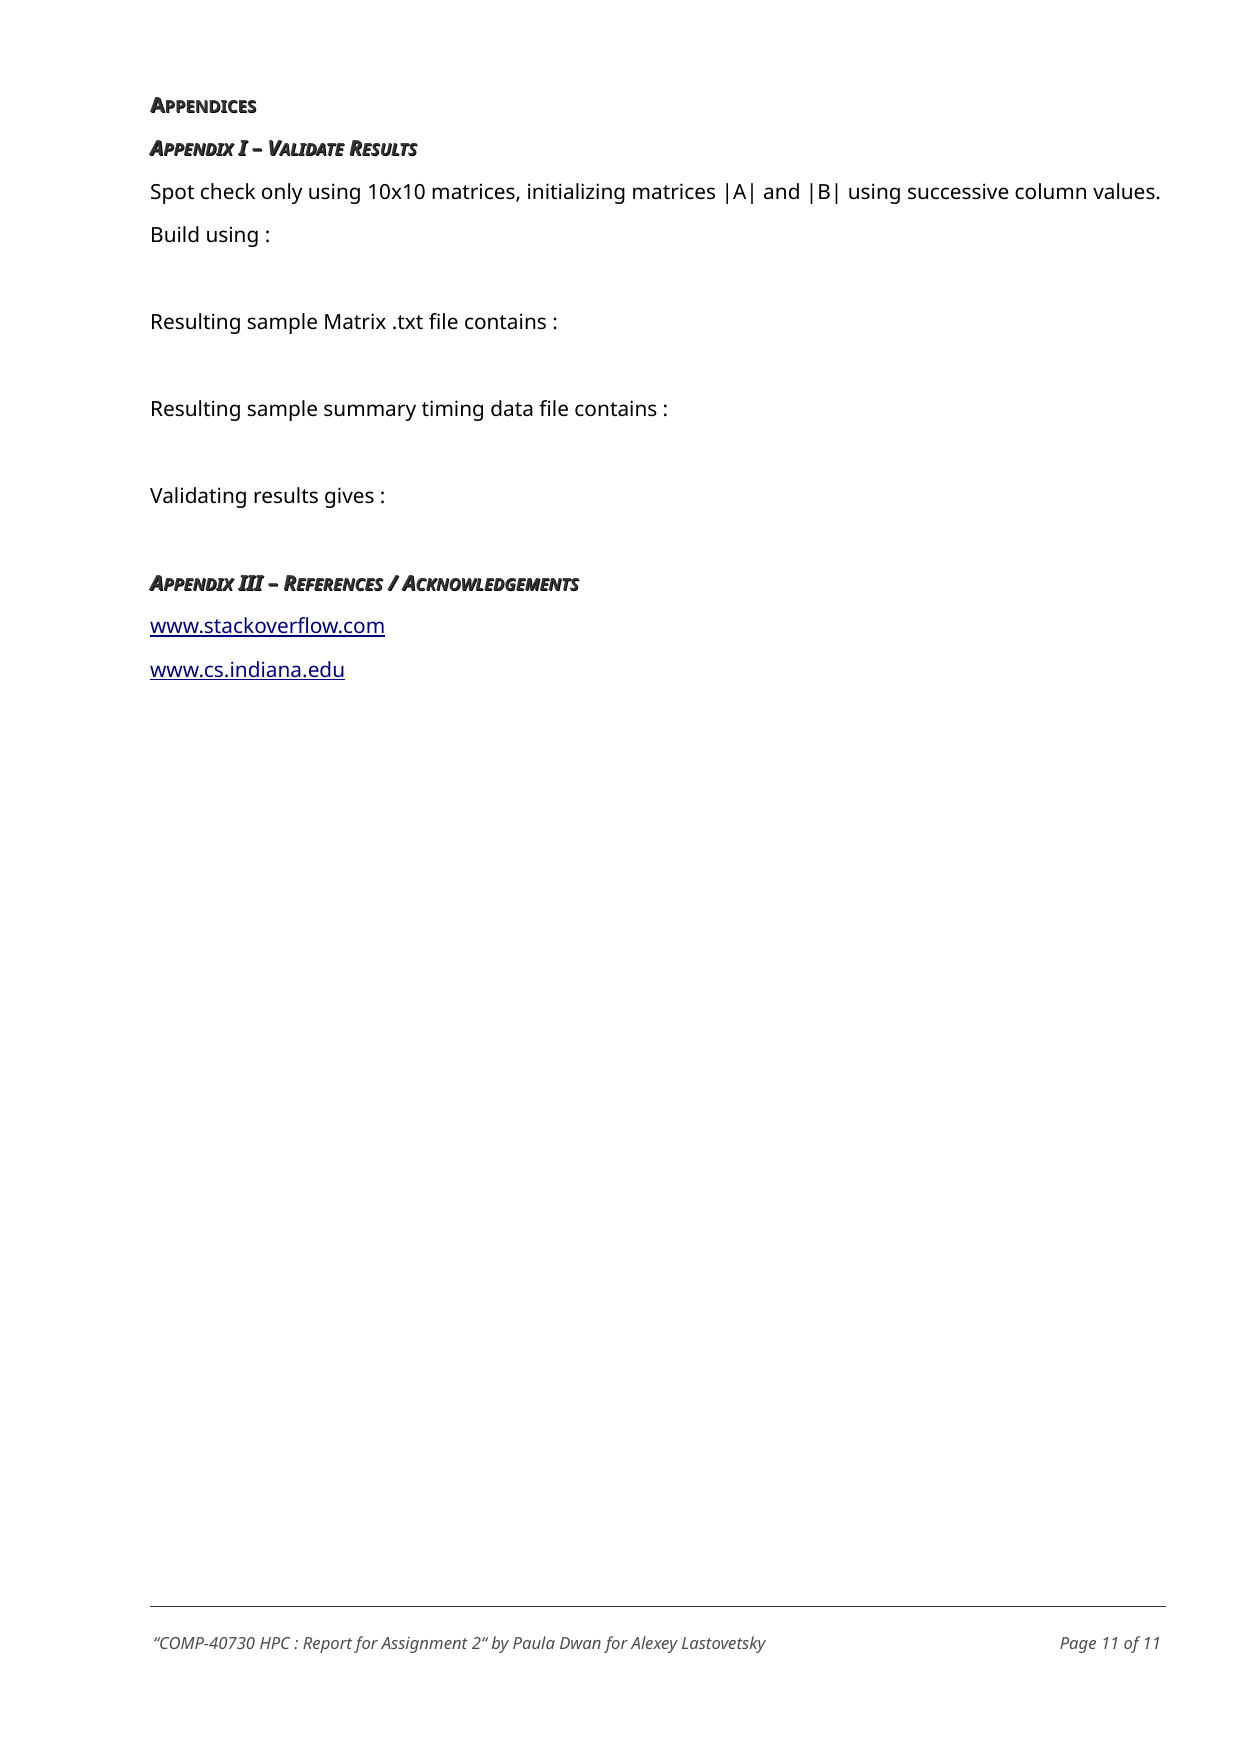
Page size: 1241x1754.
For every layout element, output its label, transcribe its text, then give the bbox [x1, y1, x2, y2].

text Resulting sample summary timing data file contains : [150, 394, 1166, 422]
text Build using : [150, 220, 1166, 249]
text www.cs.indiana.edu [150, 655, 1166, 683]
subtitle Appendix III – References / Acknowledgements [150, 568, 1166, 596]
text Validating results gives : [150, 481, 1166, 509]
subtitle Appendix I – Validate Results [150, 133, 1166, 162]
text Resulting sample Matrix .txt file contains : [150, 307, 1166, 336]
text Spot check only using 10x10 matrices, initializing matrices |A| and |B| using successive column values. [150, 177, 1166, 205]
text www.stackoverflow.com [150, 611, 1166, 640]
subtitle Appendices [150, 90, 1166, 118]
